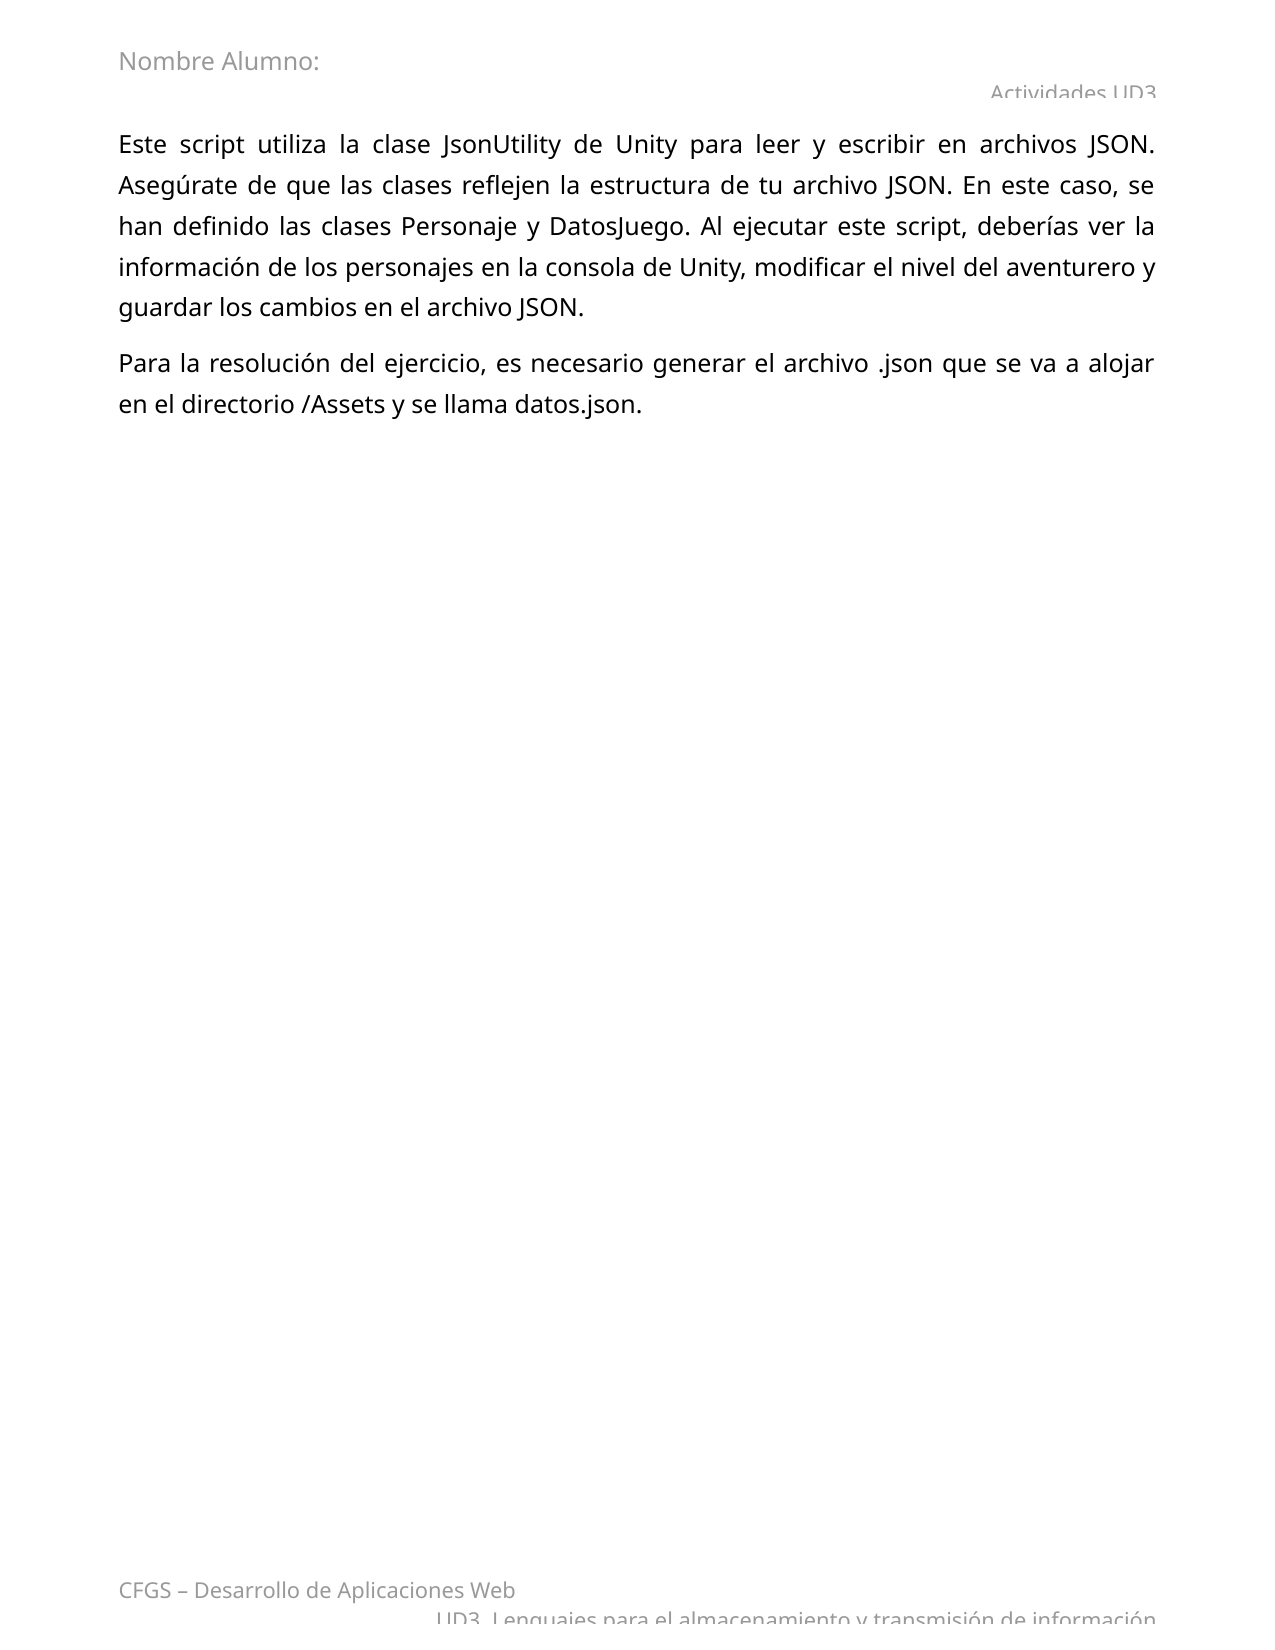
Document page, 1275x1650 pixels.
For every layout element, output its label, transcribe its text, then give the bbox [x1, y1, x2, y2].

text Para la resolución del ejercicio, es necesario generar el archivo .json que se va a alojar en el directorio /Assets y se llama datos.json. [118, 345, 1157, 420]
text Este script utiliza la clase JsonUtility de Unity para leer y escribir en archivos JSON. Asegúrate de que las clases reflejen la estructura de tu archivo JSON. En este caso, se han definido las clases Personaje y DatosJuego. Al ejecutar este script, deberías ver la información de los personajes en la consola de Unity, modificar el nivel del aventurero y guardar los cambios en el archivo JSON. [118, 127, 1157, 324]
